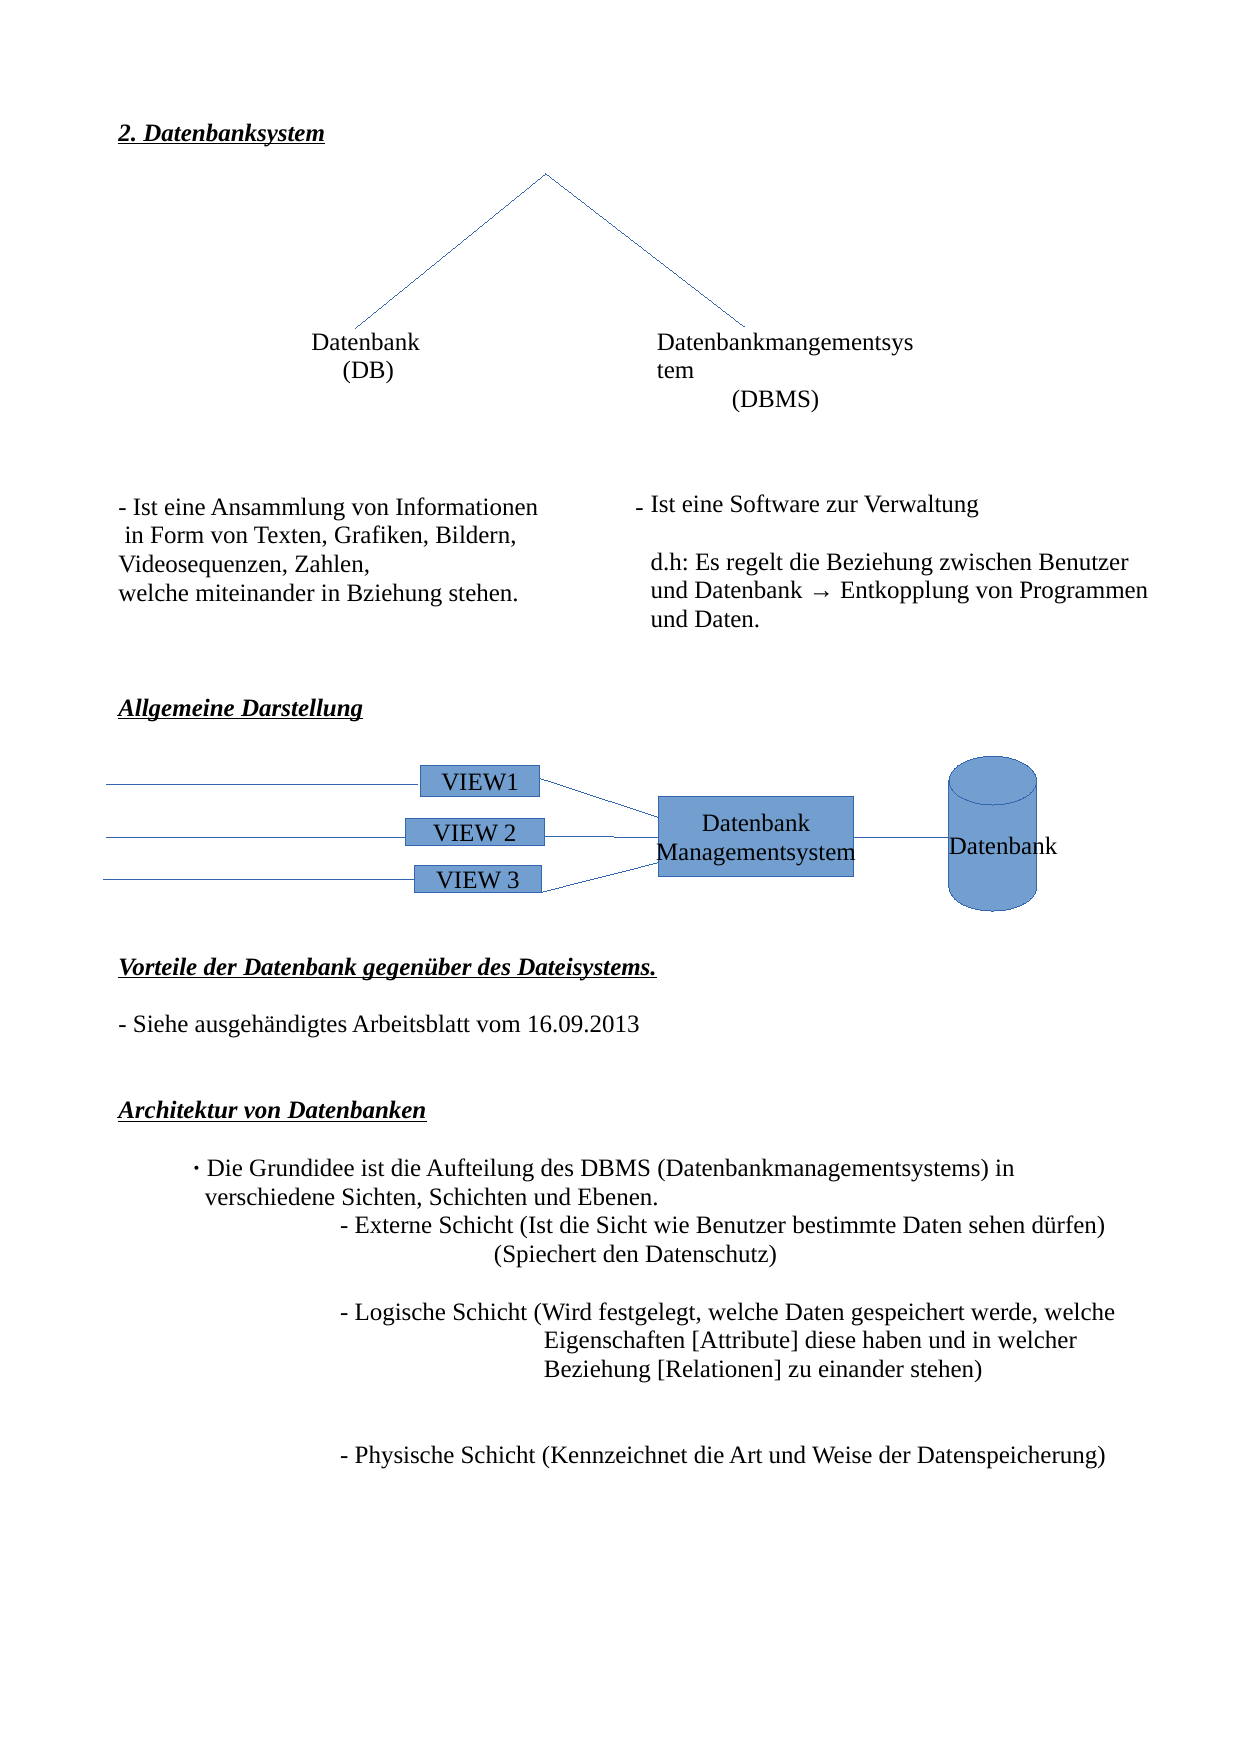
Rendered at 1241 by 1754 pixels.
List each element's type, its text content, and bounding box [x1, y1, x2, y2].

text Videosequenzen, Zahlen, [118, 549, 1122, 578]
text - Externe Schicht (Ist die Sicht wie Benutzer bestimmte Daten sehen dürfen) [118, 1211, 1122, 1239]
text welche miteinander in Bziehung stehen. [118, 578, 1122, 607]
text - Physische Schicht (Kennzeichnet die Art und Weise der Datenspeicherung) [118, 1441, 1122, 1469]
text - Siehe ausgehändigtes Arbeitsblatt vom 16.09.2013 [118, 1009, 1122, 1038]
text Vorteile der Datenbank gegenüber des Dateisystems. [118, 952, 1122, 981]
text - Ist eine Ansammlung von Informationen - [118, 492, 1122, 521]
text - Logische Schicht (Wird festgelegt, welche Daten gespeichert werde, welche Eigenschaften [Attribute] diese haben und in welcher Beziehung [Relationen] zu einander stehen) [118, 1297, 1122, 1383]
text 2. Datenbanksystem [118, 118, 1122, 147]
text (Spiechert den Datenschutz) [118, 1239, 1122, 1268]
text in Form von Texten, Grafiken, Bildern, [118, 521, 1122, 549]
text · Die Grundidee ist die Aufteilung des DBMS (Datenbankmanagementsystems) in verschiedene Sichten, Schichten und Ebenen. [118, 1153, 1122, 1211]
text Allgemeine Darstellung [118, 693, 1122, 722]
text Architektur von Datenbanken [118, 1096, 1122, 1124]
